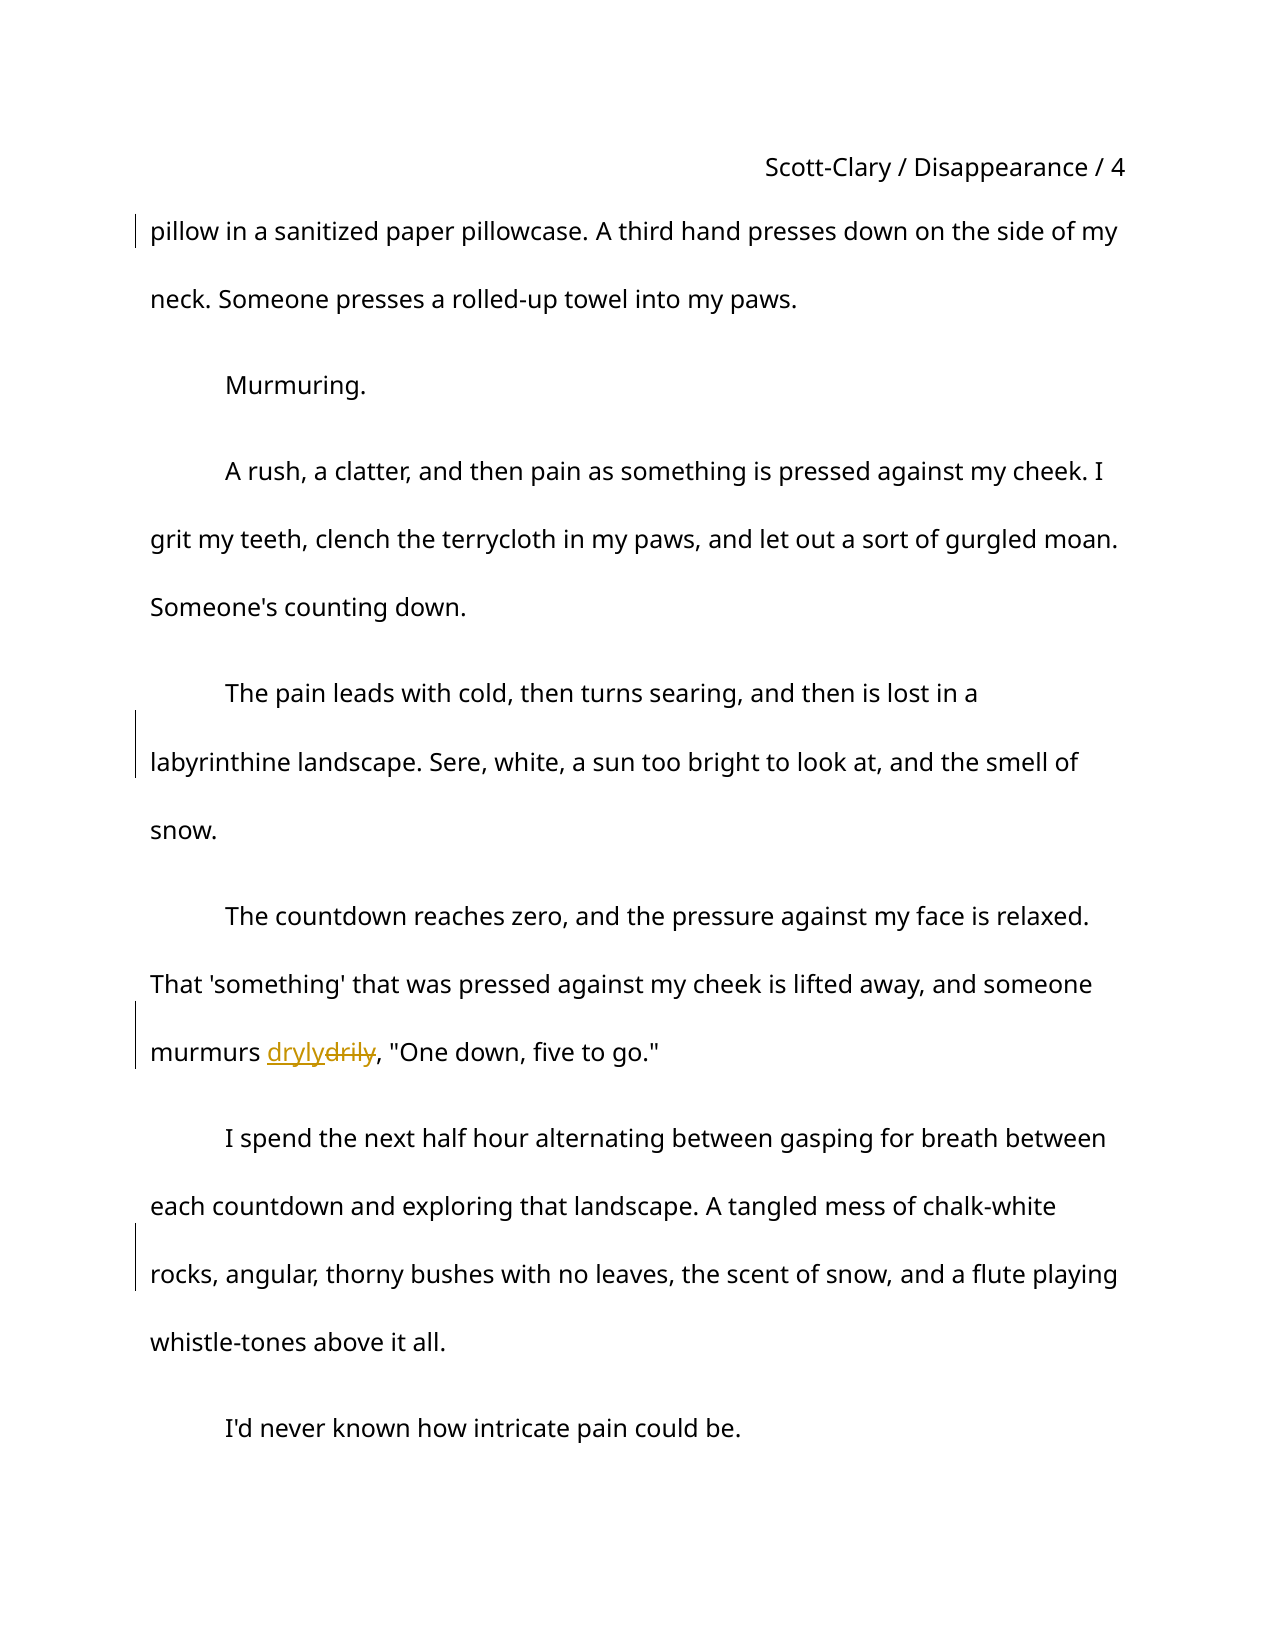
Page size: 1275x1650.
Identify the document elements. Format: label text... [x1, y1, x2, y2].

text A rush, a clatter, and then pain as something is pressed against my cheek. I grit my teeth, clench the terrycloth in my paws, and let out a sort of gurgled moan. Someone's counting down. [150, 454, 1125, 624]
text I spend the next half hour alternating between gasping for breath between each countdown and exploring that landscape. A tangled mess of chalk-white rocks, angular, thorny bushes with no leaves, the scent of snow, and a flute playing whistle-tones above it all. [150, 1121, 1125, 1359]
text I'd never known how intricate pain could be. [150, 1411, 1125, 1445]
text The pain leads with cold, then turns searing, and then is lost in a labyrinthine landscape. Sere, white, a sun too bright to look at, and the smell of snow. [150, 676, 1125, 846]
text Murmuring. [150, 368, 1125, 402]
text pillow in a sanitized paper pillowcase. A third hand presses down on the side of my neck. Someone presses a rolled-up towel into my paws. [150, 213, 1125, 316]
text The countdown reaches zero, and the pressure against my face is relaxed. That 'something' that was pressed against my cheek is lifted away, and someone murmurs dryly, "One down, five to go." [150, 898, 1125, 1069]
